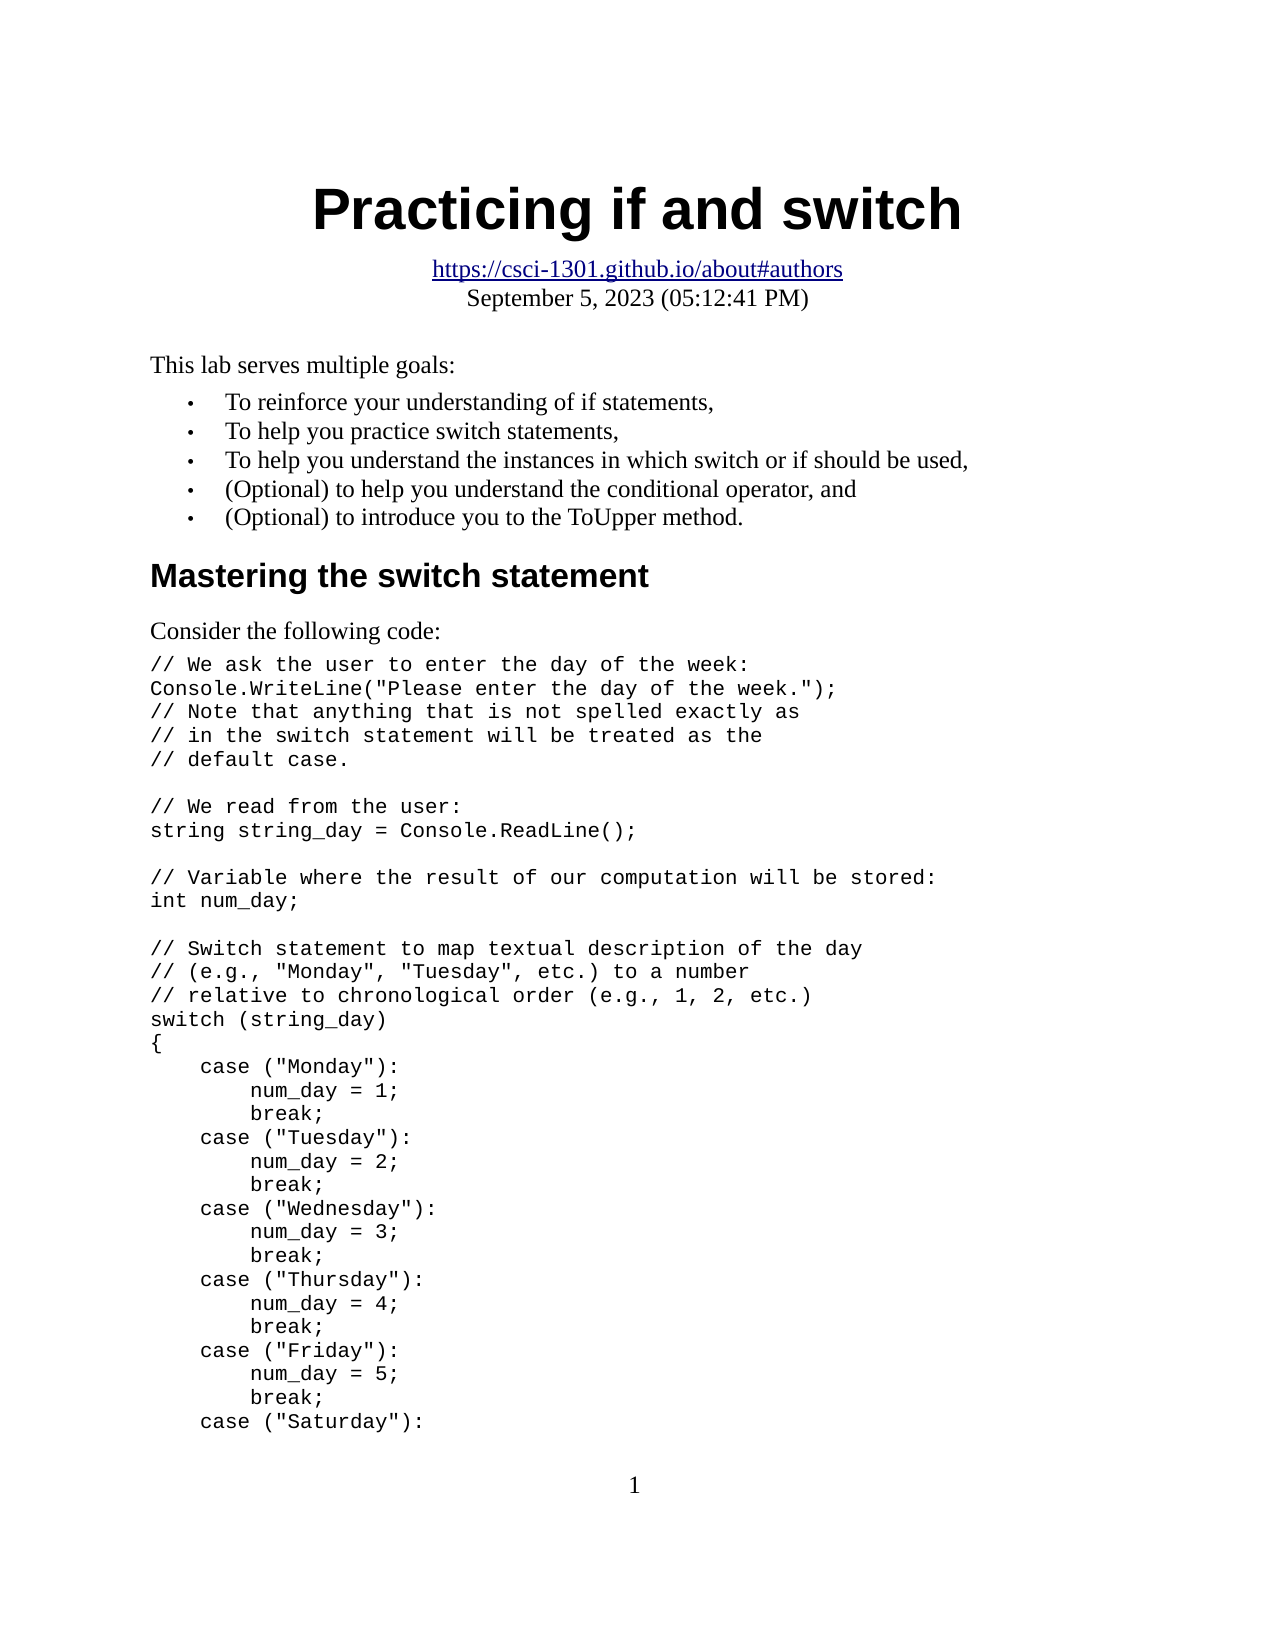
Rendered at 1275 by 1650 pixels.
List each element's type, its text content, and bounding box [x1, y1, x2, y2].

text num_day = 4; [150, 1292, 1125, 1316]
text num_day = 1; [150, 1080, 1125, 1103]
text // We read from the user: [150, 796, 1125, 819]
text switch (string_day) [150, 1009, 1125, 1032]
text num_day = 2; [150, 1151, 1125, 1174]
text num_day = 5; [150, 1363, 1125, 1387]
text string string_day = Console.ReadLine(); [150, 819, 1125, 843]
text case ("Monday"): [150, 1056, 1125, 1080]
text // in the switch statement will be treated as the [150, 725, 1125, 749]
list (Optional) to introduce you to the ToUpper method. [187, 502, 1125, 531]
list To help you practice switch statements, [187, 416, 1125, 445]
text break; [150, 1245, 1125, 1269]
text int num_day; [150, 891, 1125, 914]
text Consider the following code: [150, 616, 1125, 645]
list To reinforce your understanding of if statements, [187, 387, 1125, 416]
text // default case. [150, 749, 1125, 772]
text break; [150, 1387, 1125, 1411]
title Practicing if and switch [150, 175, 1125, 242]
text case ("Tuesday"): [150, 1127, 1125, 1151]
text // Switch statement to map textual description of the day [150, 938, 1125, 961]
text { [150, 1032, 1125, 1056]
text // relative to chronological order (e.g., 1, 2, etc.) [150, 985, 1125, 1009]
text break; [150, 1103, 1125, 1127]
subtitle Mastering the switch statement [150, 556, 1125, 595]
text case ("Wednesday"): [150, 1198, 1125, 1222]
text September 5, 2023 (05:12:41 PM) [150, 283, 1125, 312]
list To help you understand the instances in which switch or if should be used, [187, 445, 1125, 474]
text case ("Friday"): [150, 1340, 1125, 1363]
text num_day = 3; [150, 1222, 1125, 1245]
text case ("Thursday"): [150, 1269, 1125, 1292]
list (Optional) to help you understand the conditional operator, and [187, 474, 1125, 502]
text This lab serves multiple goals: [150, 350, 1125, 378]
text break; [150, 1316, 1125, 1340]
text break; [150, 1174, 1125, 1198]
text Console.WriteLine("Please enter the day of the week."); [150, 678, 1125, 701]
text // (e.g., "Monday", "Tuesday", etc.) to a number [150, 961, 1125, 985]
text // Variable where the result of our computation will be stored: [150, 867, 1125, 891]
text // Note that anything that is not spelled exactly as [150, 701, 1125, 725]
text case ("Saturday"): [150, 1411, 1125, 1434]
text // We ask the user to enter the day of the week: [150, 654, 1125, 678]
text https://csci-1301.github.io/about#authors [150, 254, 1125, 283]
